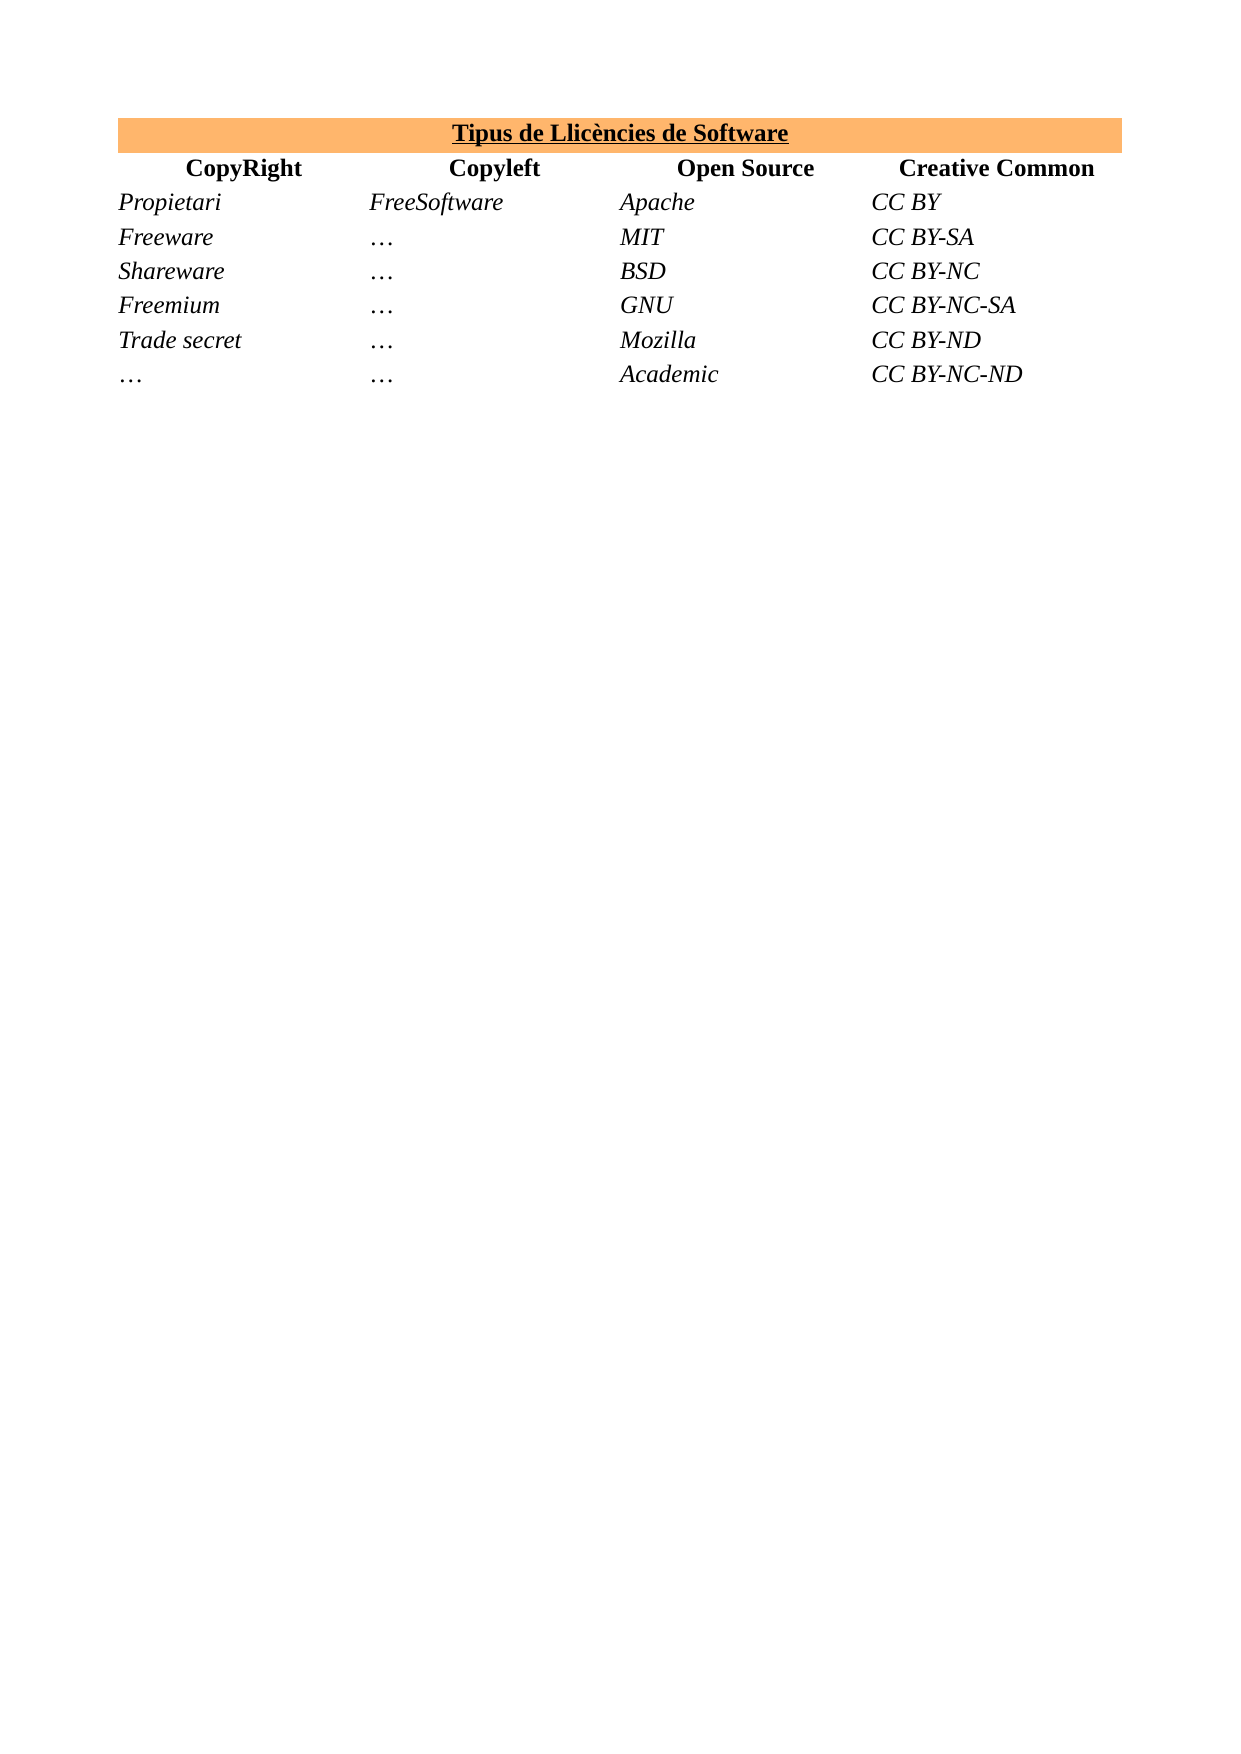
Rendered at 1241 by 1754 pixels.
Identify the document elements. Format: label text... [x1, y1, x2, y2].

table_cell … [369, 256, 620, 291]
table_cell … [369, 291, 620, 325]
table_cell CC BY-NC-ND [871, 360, 1122, 407]
table_cell GNU [620, 291, 871, 325]
table_cell CC BY-NC [871, 256, 1122, 291]
table_header Tipus de Llicències de Software [118, 118, 1122, 153]
table_cell Freemium [118, 291, 369, 325]
table_cell BSD [620, 256, 871, 291]
table_cell Academic [620, 360, 871, 407]
table_cell Trade secret [118, 325, 369, 359]
table_cell … [118, 360, 369, 407]
table_cell Shareware [118, 256, 369, 291]
table_cell … [369, 222, 620, 256]
table_cell CC BY-NC-SA [871, 291, 1122, 325]
table_cell Propietari [118, 187, 369, 222]
table_cell Open Source [620, 153, 871, 187]
table_cell FreeSoftware [369, 187, 620, 222]
table_cell CC BY-ND [871, 325, 1122, 359]
table_cell … [369, 325, 620, 359]
table_cell Creative Common [871, 153, 1122, 187]
table_cell Copyleft [369, 153, 620, 187]
table_cell CopyRight [118, 153, 369, 187]
table_cell MIT [620, 222, 871, 256]
table_cell Mozilla [620, 325, 871, 359]
table_cell Freeware [118, 222, 369, 256]
table_cell … [369, 360, 620, 407]
table_cell Apache [620, 187, 871, 222]
table_cell CC BY-SA [871, 222, 1122, 256]
table_cell CC BY [871, 187, 1122, 222]
